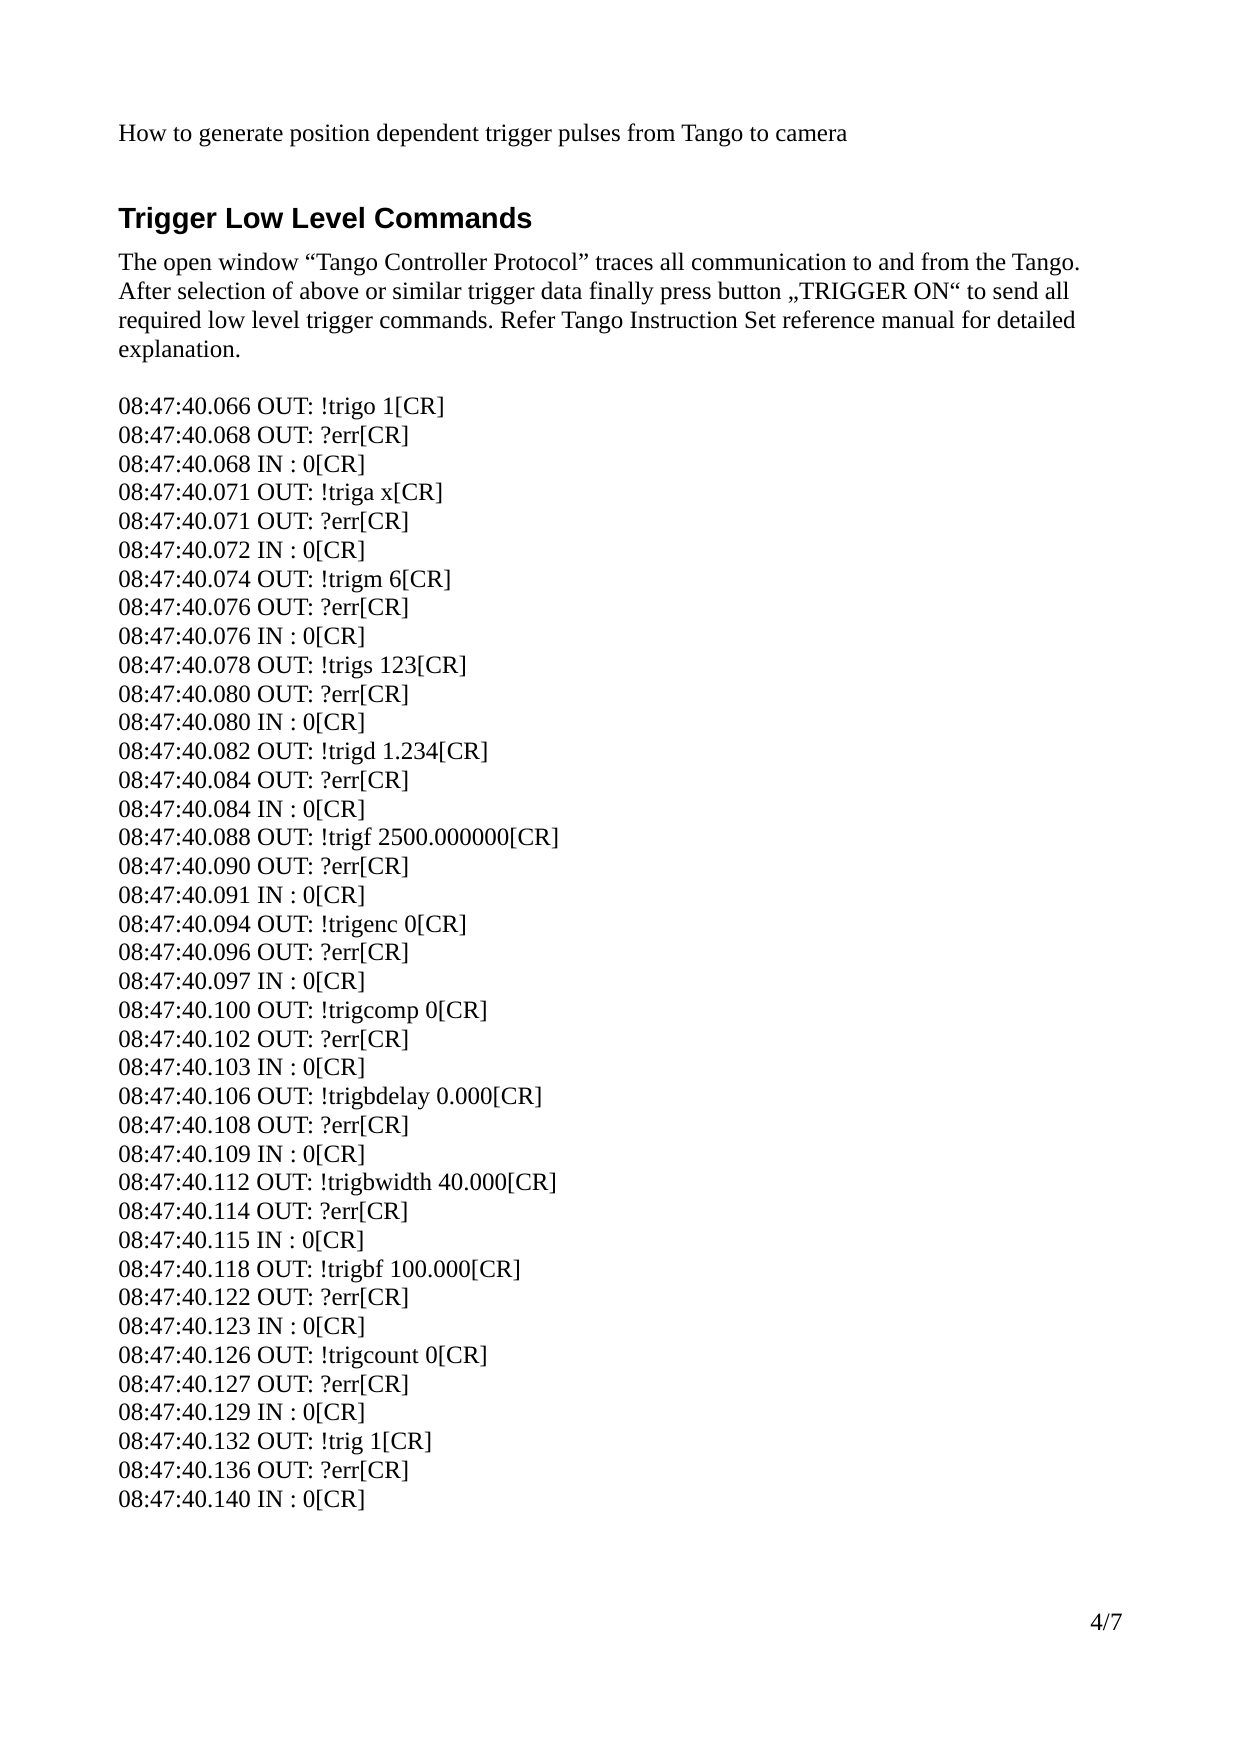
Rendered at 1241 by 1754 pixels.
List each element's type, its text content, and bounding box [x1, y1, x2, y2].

text 08:47:40.082 OUT: !trigd 1.234[CR] [118, 736, 1122, 765]
text 08:47:40.129 IN : 0[CR] [118, 1397, 1122, 1426]
text 08:47:40.066 OUT: !trigo 1[CR] [118, 391, 1122, 420]
text 08:47:40.096 OUT: ?err[CR] [118, 937, 1122, 966]
text 08:47:40.136 OUT: ?err[CR] [118, 1455, 1122, 1484]
subtitle Trigger Low Level Commands [118, 201, 1122, 235]
text 08:47:40.080 IN : 0[CR] [118, 707, 1122, 736]
text 08:47:40.140 IN : 0[CR] [118, 1484, 1122, 1512]
text 08:47:40.071 OUT: !triga x[CR] [118, 477, 1122, 506]
text 08:47:40.076 IN : 0[CR] [118, 621, 1122, 650]
text 08:47:40.114 OUT: ?err[CR] [118, 1196, 1122, 1225]
text 08:47:40.102 OUT: ?err[CR] [118, 1024, 1122, 1052]
text 08:47:40.115 IN : 0[CR] [118, 1225, 1122, 1254]
text 08:47:40.080 OUT: ?err[CR] [118, 679, 1122, 707]
text 08:47:40.091 IN : 0[CR] [118, 880, 1122, 909]
text 08:47:40.090 OUT: ?err[CR] [118, 851, 1122, 880]
text 08:47:40.123 IN : 0[CR] [118, 1311, 1122, 1340]
text 08:47:40.106 OUT: !trigbdelay 0.000[CR] [118, 1081, 1122, 1110]
text 08:47:40.071 OUT: ?err[CR] [118, 506, 1122, 535]
text 08:47:40.068 OUT: ?err[CR] [118, 420, 1122, 449]
text 08:47:40.109 IN : 0[CR] [118, 1139, 1122, 1167]
text 08:47:40.084 IN : 0[CR] [118, 794, 1122, 822]
text 08:47:40.094 OUT: !trigenc 0[CR] [118, 909, 1122, 937]
text 08:47:40.072 IN : 0[CR] [118, 535, 1122, 564]
text 08:47:40.097 IN : 0[CR] [118, 966, 1122, 995]
text 08:47:40.088 OUT: !trigf 2500.000000[CR] [118, 822, 1122, 851]
text 08:47:40.068 IN : 0[CR] [118, 449, 1122, 477]
text 08:47:40.122 OUT: ?err[CR] [118, 1282, 1122, 1311]
text 08:47:40.100 OUT: !trigcomp 0[CR] [118, 995, 1122, 1024]
text 08:47:40.108 OUT: ?err[CR] [118, 1110, 1122, 1139]
text 08:47:40.103 IN : 0[CR] [118, 1052, 1122, 1081]
text 08:47:40.078 OUT: !trigs 123[CR] [118, 650, 1122, 679]
text 08:47:40.132 OUT: !trig 1[CR] [118, 1426, 1122, 1455]
text 08:47:40.084 OUT: ?err[CR] [118, 765, 1122, 794]
text 08:47:40.076 OUT: ?err[CR] [118, 592, 1122, 621]
text 08:47:40.127 OUT: ?err[CR] [118, 1369, 1122, 1397]
text 08:47:40.074 OUT: !trigm 6[CR] [118, 564, 1122, 592]
text The open window “Tango Controller Protocol” traces all communication to and from the Tango. After selection of above or similar trigger data finally press button „TRIGGER ON“ to send all required low level trigger commands. Refer Tango Instruction Set reference manual for detailed explanation. [118, 247, 1122, 362]
text 08:47:40.112 OUT: !trigbwidth 40.000[CR] [118, 1167, 1122, 1196]
text 08:47:40.118 OUT: !trigbf 100.000[CR] [118, 1254, 1122, 1282]
text 08:47:40.126 OUT: !trigcount 0[CR] [118, 1340, 1122, 1369]
